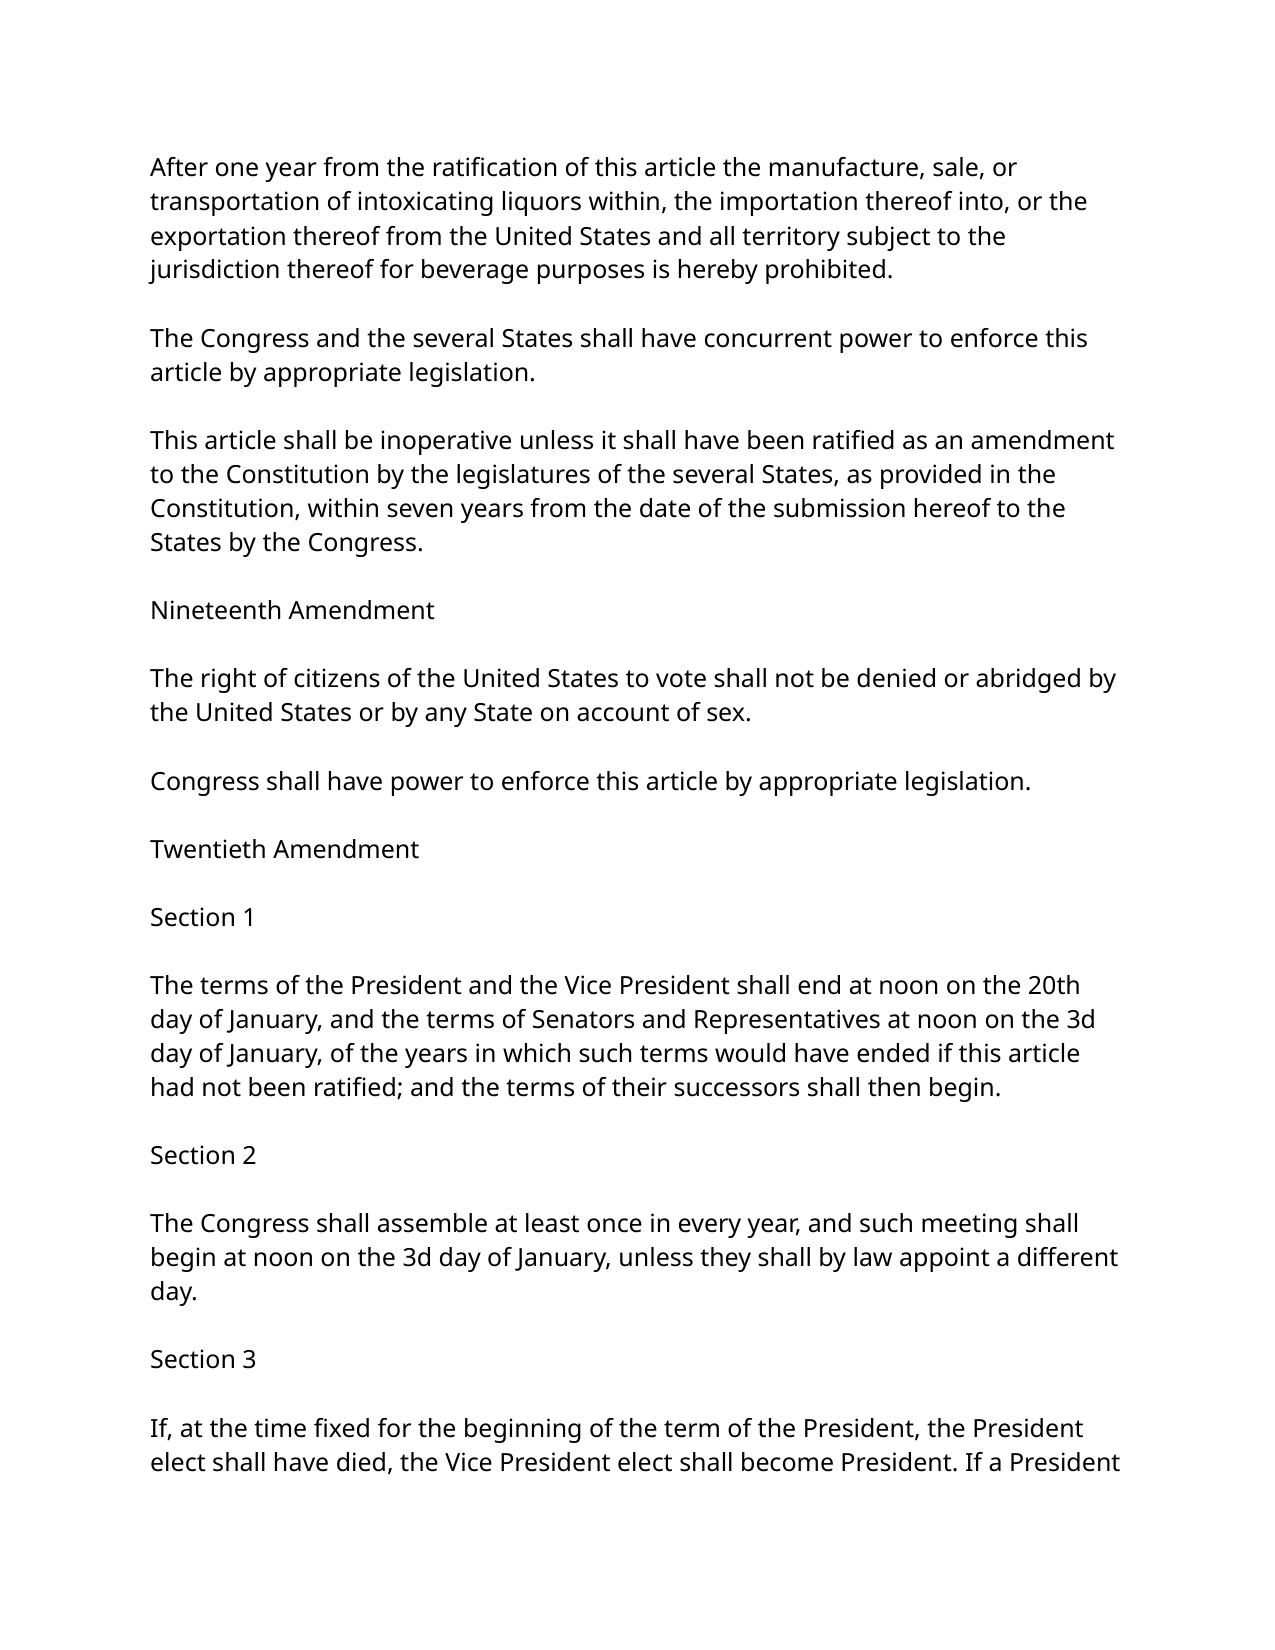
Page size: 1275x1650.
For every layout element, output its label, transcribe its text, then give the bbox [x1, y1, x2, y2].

text After one year from the ratification of this article the manufacture, sale, or transportation of intoxicating liquors within, the importation thereof into, or the exportation thereof from the United States and all territory subject to the jurisdiction thereof for beverage purposes is hereby prohibited. [150, 150, 1125, 286]
text The Congress and the several States shall have concurrent power to enforce this article by appropriate legislation. [150, 320, 1125, 388]
text Section 2 [150, 1138, 1125, 1172]
text Twentieth Amendment [150, 831, 1125, 865]
text Nineteenth Amendment [150, 593, 1125, 627]
text Section 1 [150, 899, 1125, 933]
text This article shall be inoperative unless it shall have been ratified as an amendment to the Constitution by the legislatures of the several States, as provided in the Constitution, within seven years from the date of the submission hereof to the States by the Congress. [150, 422, 1125, 559]
text The Congress shall assemble at least once in every year, and such meeting shall begin at noon on the 3d day of January, unless they shall by law appoint a different day. [150, 1206, 1125, 1308]
text The right of citizens of the United States to vote shall not be denied or abridged by the United States or by any State on account of sex. [150, 661, 1125, 729]
text Congress shall have power to enforce this article by appropriate legislation. [150, 763, 1125, 797]
text If, at the time fixed for the beginning of the term of the President, the President elect shall have died, the Vice President elect shall become President. If a President [150, 1410, 1125, 1478]
text The terms of the President and the Vice President shall end at noon on the 20th day of January, and the terms of Senators and Representatives at noon on the 3d day of January, of the years in which such terms would have ended if this article had not been ratified; and the terms of their successors shall then begin. [150, 967, 1125, 1104]
text Section 3 [150, 1342, 1125, 1376]
